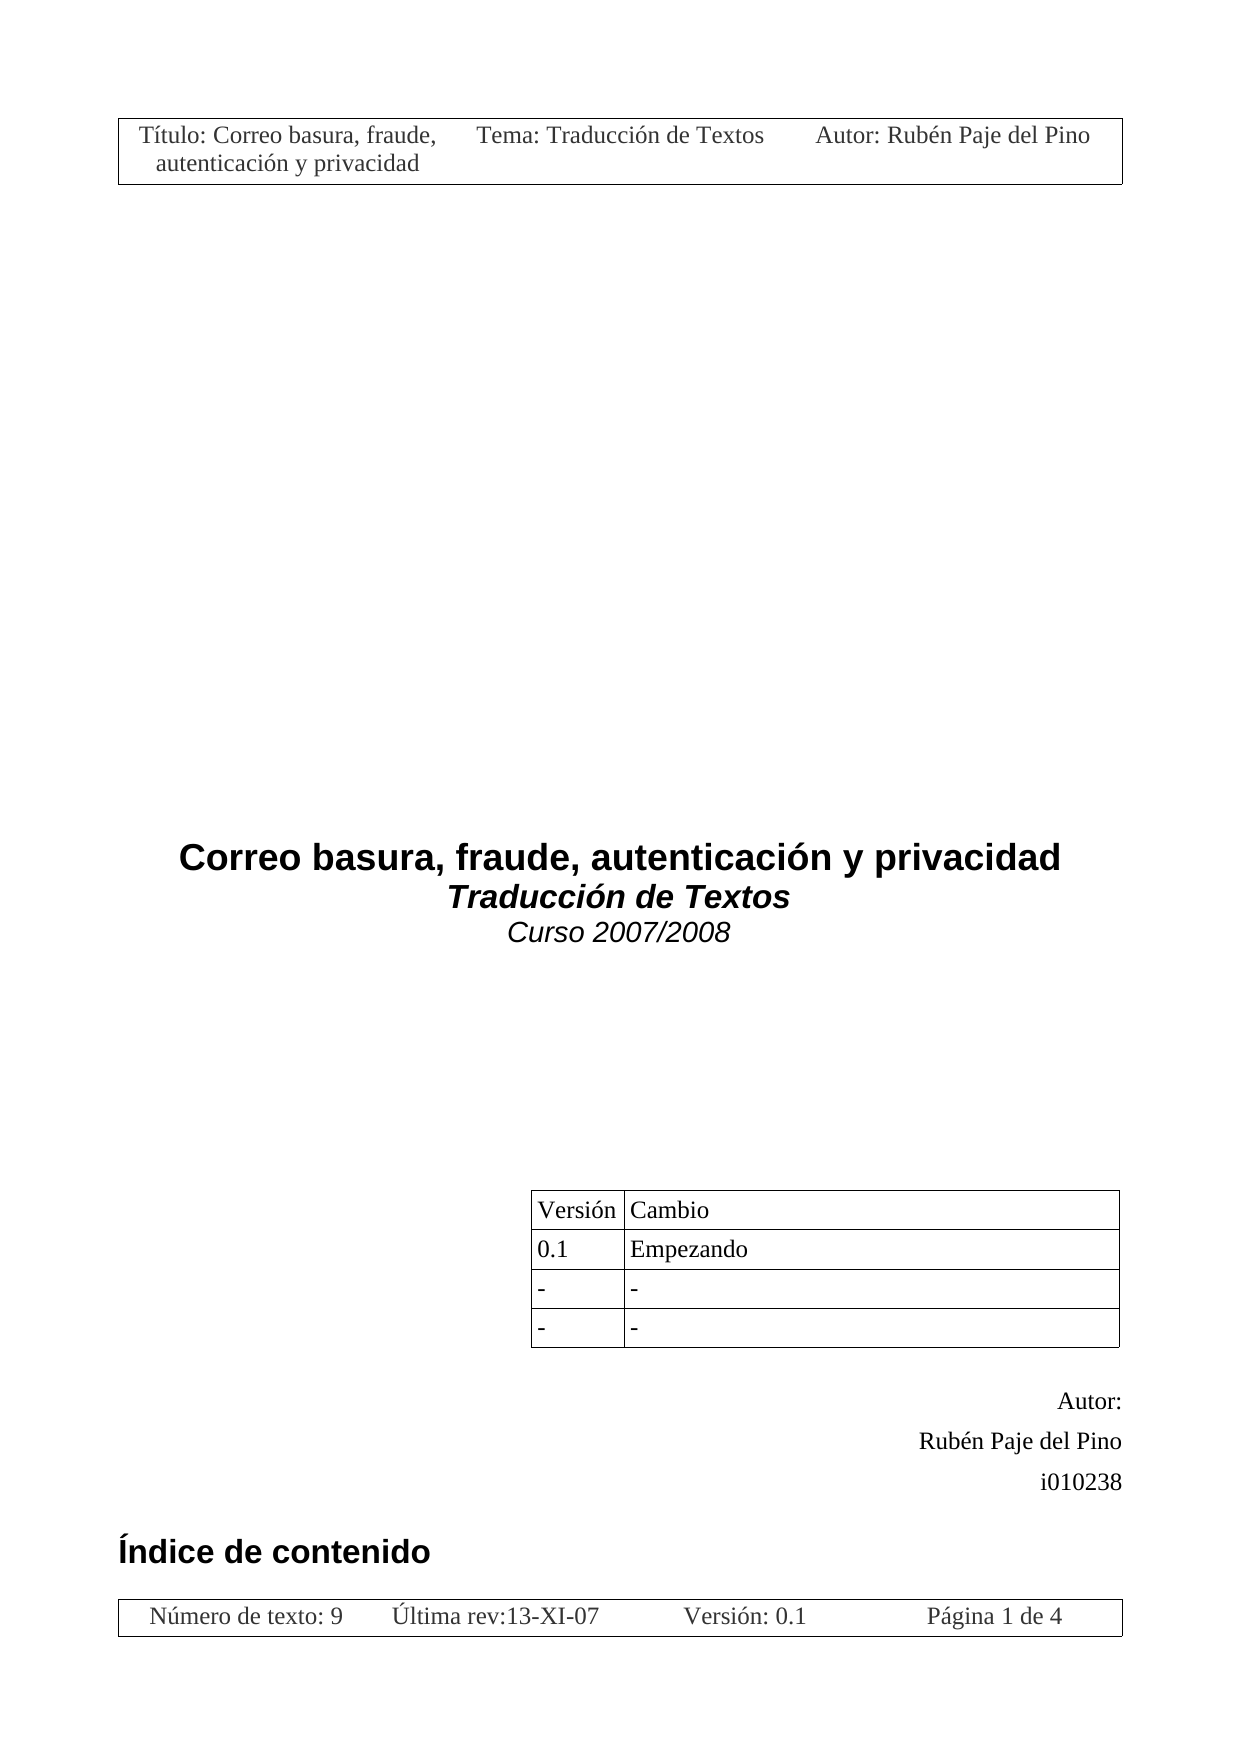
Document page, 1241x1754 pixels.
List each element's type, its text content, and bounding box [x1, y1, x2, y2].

table_cell - [532, 1270, 624, 1308]
table_cell - [625, 1309, 1119, 1347]
table_cell Empezando [625, 1230, 1119, 1268]
text Rubén Paje del Pino [118, 1427, 1122, 1455]
text i010238 [118, 1468, 1122, 1495]
subtitle Índice de contenido [118, 1533, 1122, 1570]
text Correo basura, fraude, autenticación y privacidad [118, 837, 1122, 879]
text Curso 2007/2008 [118, 916, 1122, 949]
table_cell 0.1 [532, 1230, 624, 1268]
text Traducción de Textos [118, 879, 1122, 916]
text Autor: [118, 1387, 1122, 1415]
table_header Versión [532, 1191, 624, 1229]
table_header Cambio [625, 1191, 1119, 1229]
table_cell - [625, 1270, 1119, 1308]
table_cell - [532, 1309, 624, 1347]
